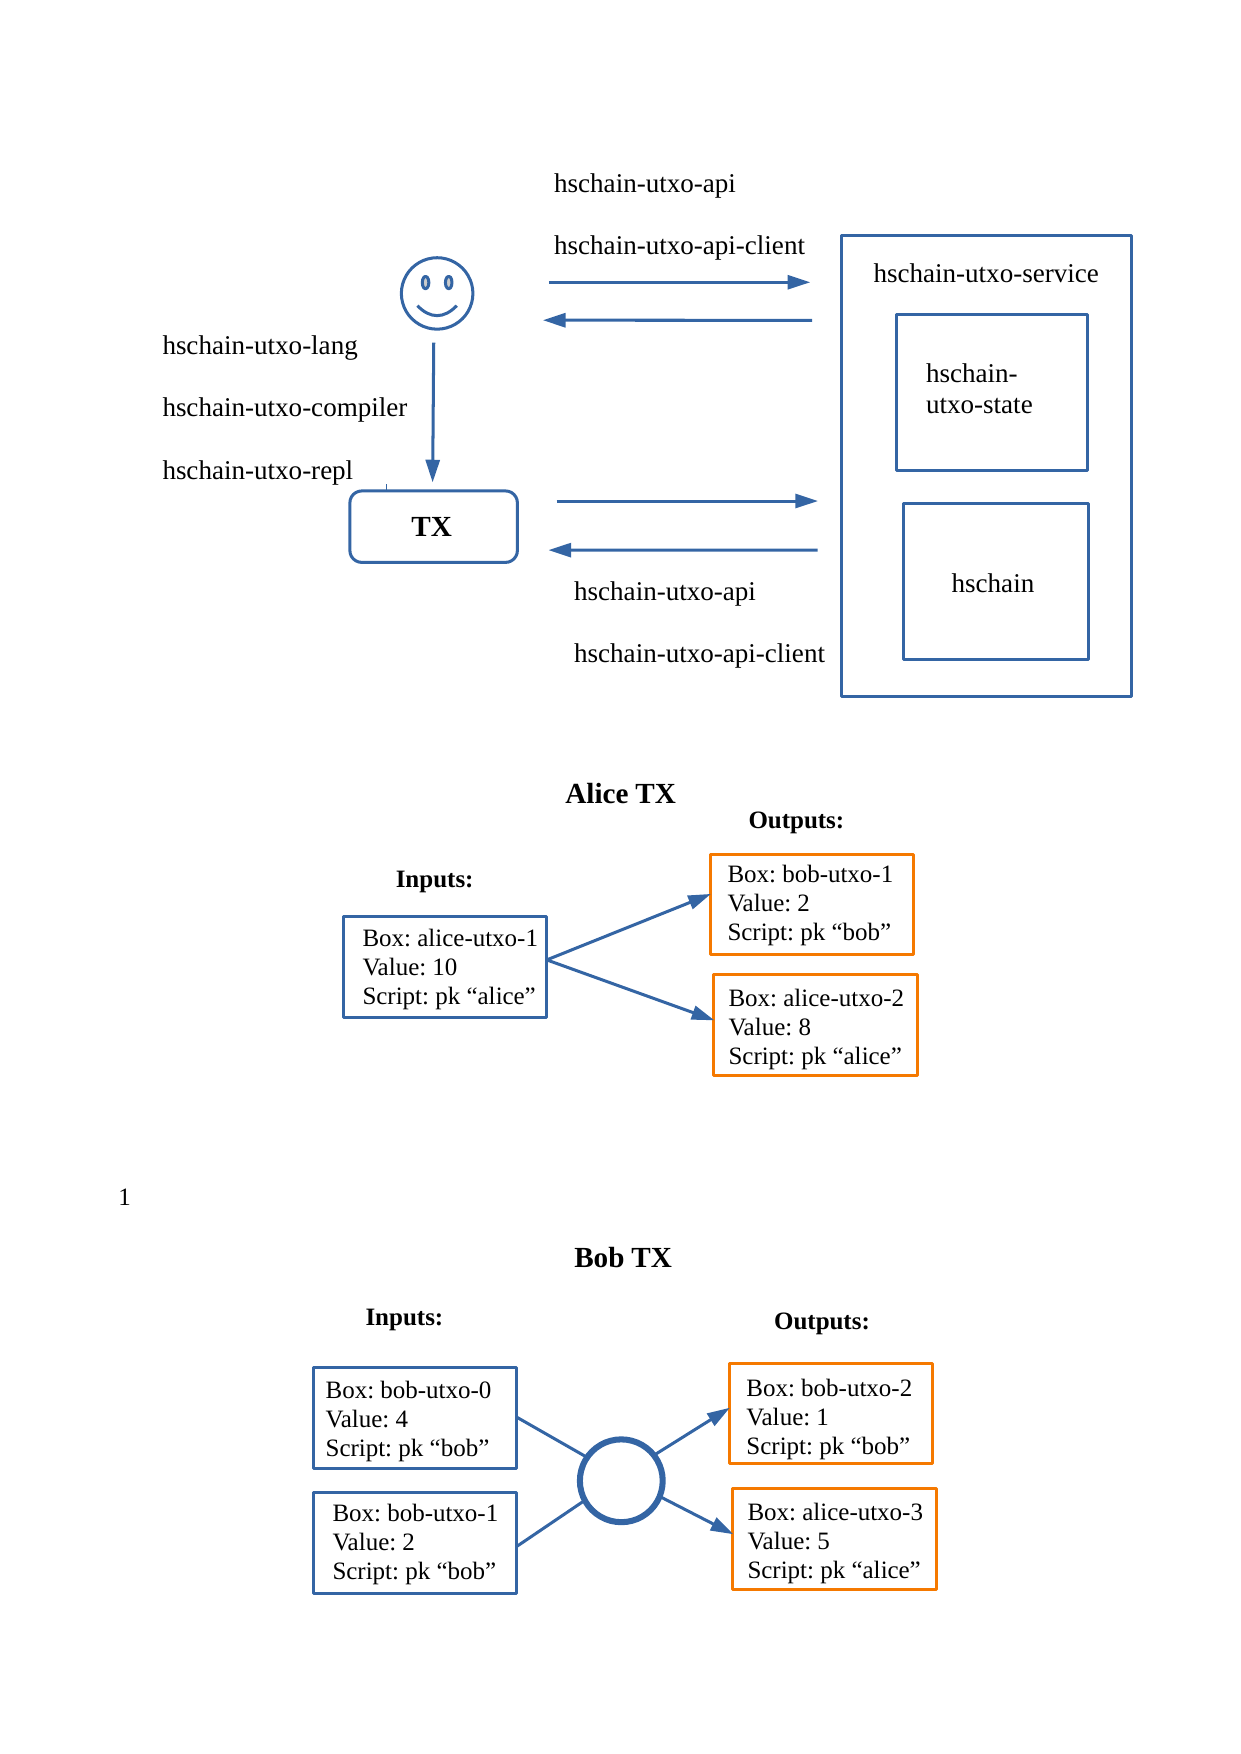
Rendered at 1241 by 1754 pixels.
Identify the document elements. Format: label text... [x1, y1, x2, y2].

text 1 [118, 1182, 1122, 1211]
